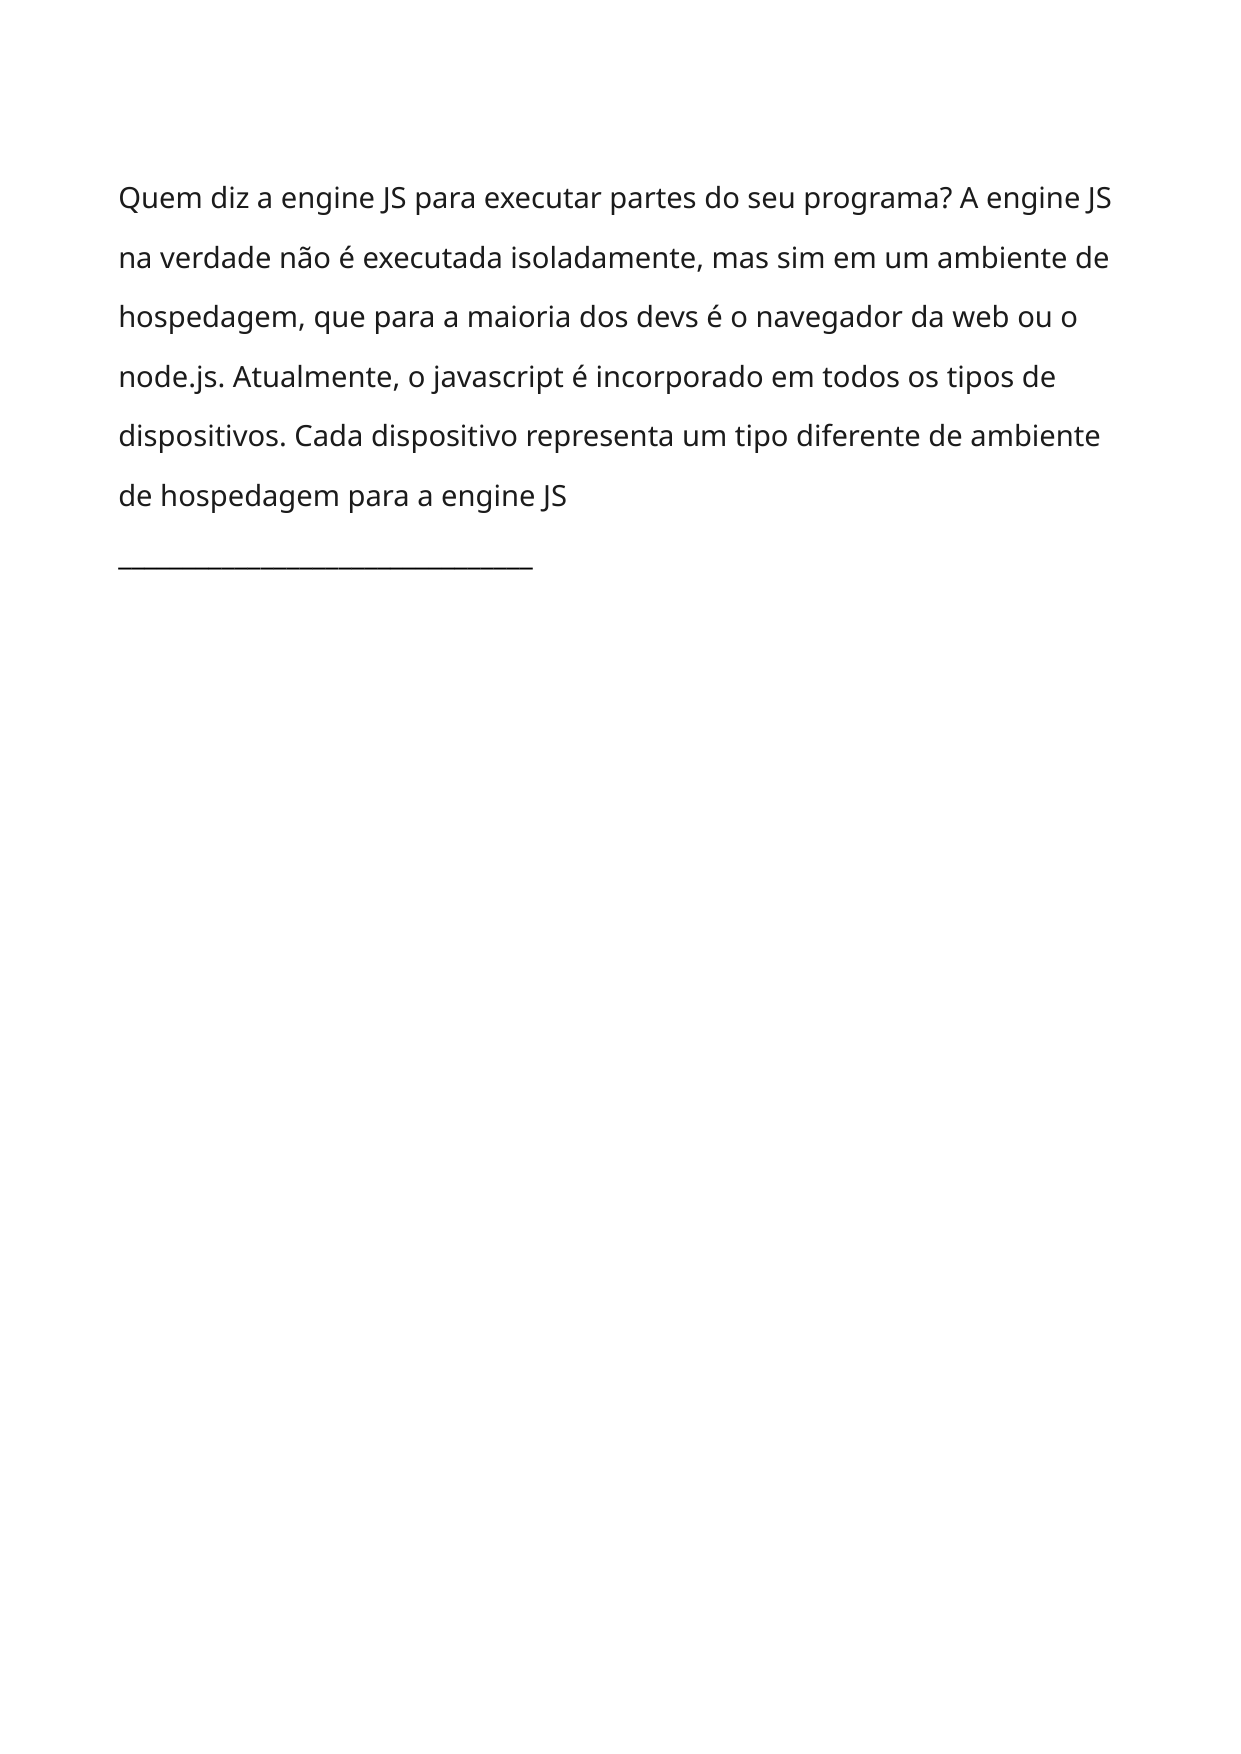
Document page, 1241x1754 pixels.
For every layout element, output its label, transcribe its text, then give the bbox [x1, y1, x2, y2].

text ________________________________ [118, 534, 1122, 574]
text Quem diz a engine JS para executar partes do seu programa? A engine JS na verdade não é executada isoladamente, mas sim em um ambiente de hospedagem, que para a maioria dos devs é o navegador da web ou o node.js. Atualmente, o javascript é incorporado em todos os tipos de dispositivos. Cada dispositivo representa um tipo diferente de ambiente de hospedagem para a engine JS [118, 178, 1122, 515]
